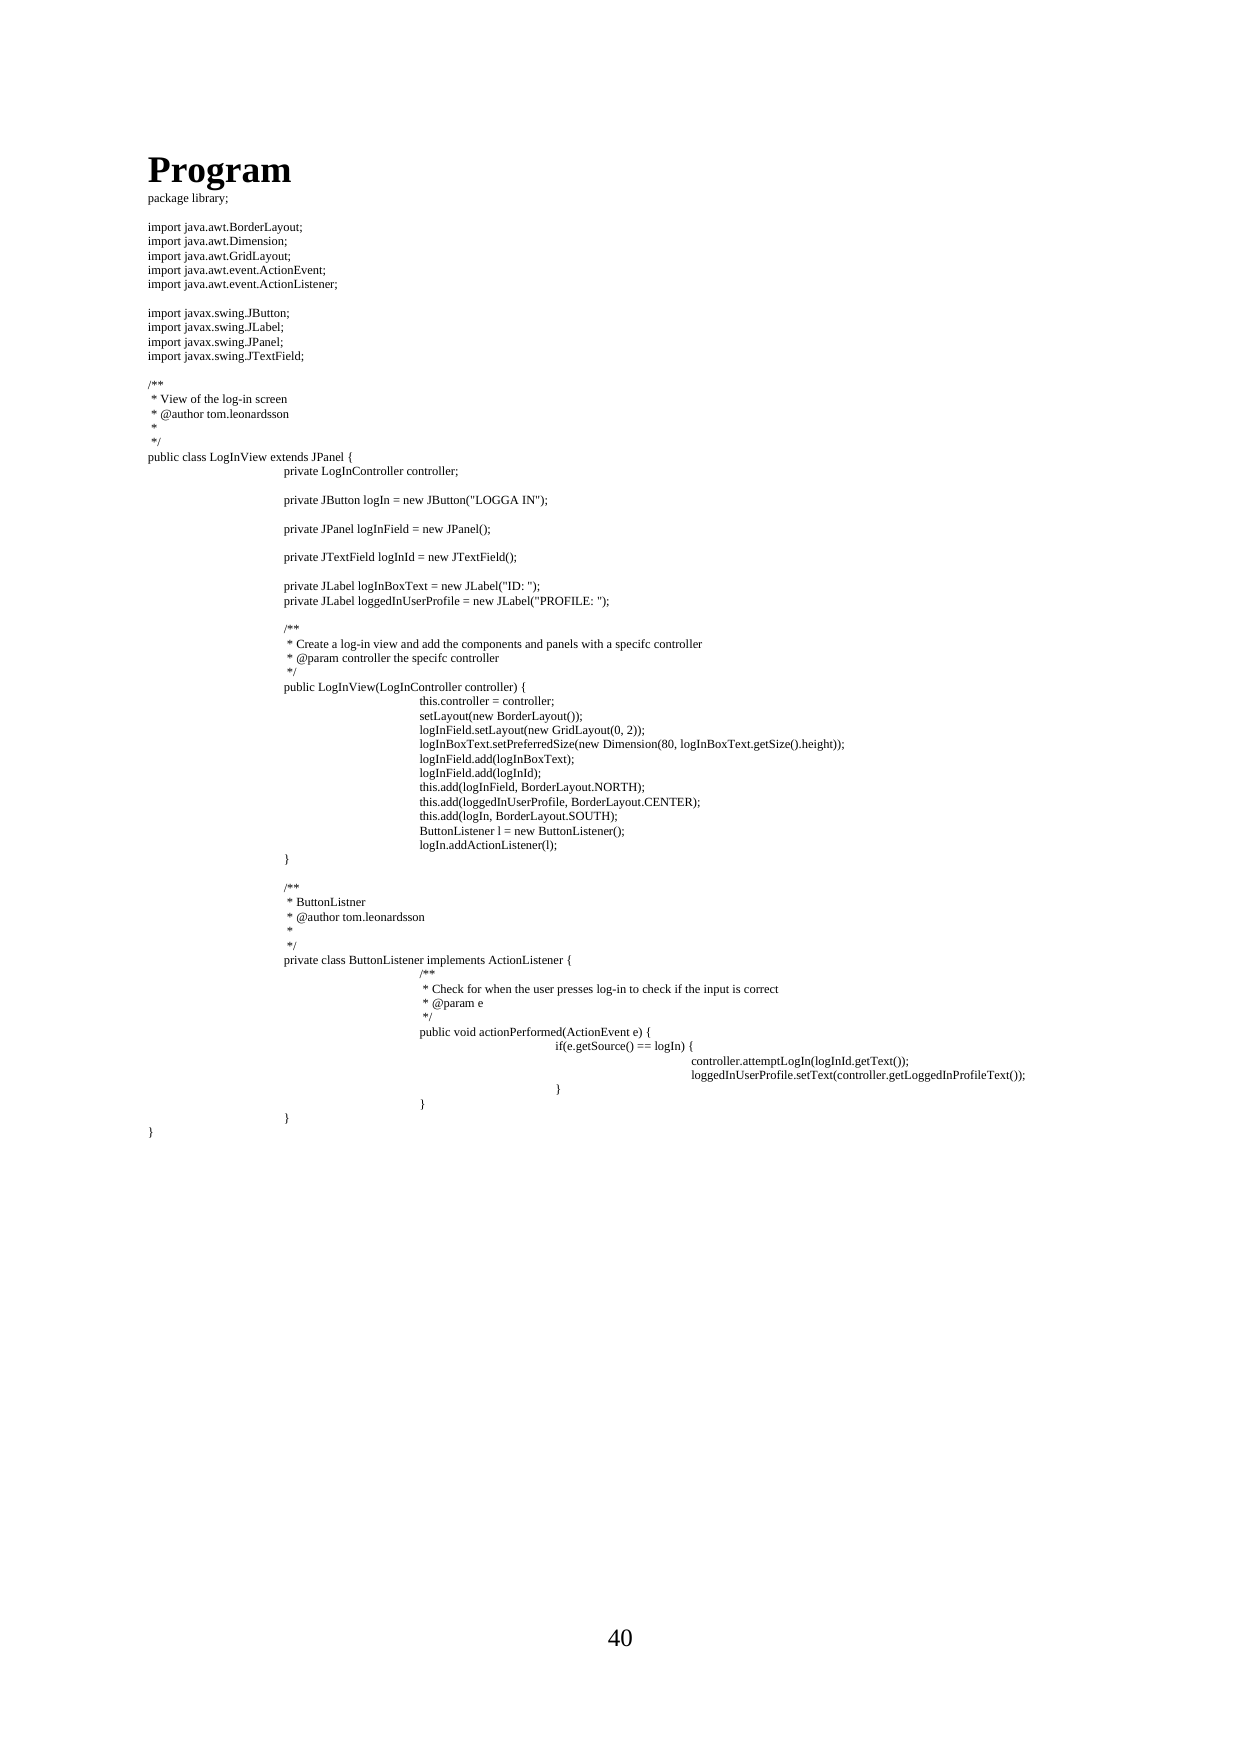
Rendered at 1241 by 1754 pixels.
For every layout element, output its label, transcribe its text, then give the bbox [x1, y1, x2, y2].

text private JLabel logInBoxText = new JLabel("ID: "); [148, 579, 1093, 593]
text } [148, 1096, 1093, 1111]
text logInField.add(logInId); [148, 766, 1093, 780]
text loggedInUserProfile.setText(controller.getLoggedInProfileText()); [148, 1068, 1093, 1082]
text } [148, 852, 1093, 866]
text import javax.swing.JTextField; [148, 349, 1093, 363]
text import java.awt.event.ActionEvent; [148, 263, 1093, 277]
text Program [148, 148, 1093, 191]
text * Check for when the user presses log-in to check if the input is correct [148, 981, 1093, 996]
text package library; [148, 191, 1093, 205]
text } [148, 1125, 1093, 1139]
text logInField.add(logInBoxText); [148, 751, 1093, 766]
text * [148, 924, 1093, 938]
text private JButton logIn = new JButton("LOGGA IN"); [148, 493, 1093, 507]
text public LogInView(LogInController controller) { [148, 679, 1093, 694]
text setLayout(new BorderLayout()); [148, 708, 1093, 723]
text * @author tom.leonardsson [148, 909, 1093, 924]
text * Create a log-in view and add the components and panels with a specifc controller [148, 636, 1093, 651]
text */ [148, 938, 1093, 953]
text controller.attemptLogIn(logInId.getText()); [148, 1053, 1093, 1068]
text import javax.swing.JLabel; [148, 320, 1093, 334]
text /** [148, 881, 1093, 895]
text */ [148, 1010, 1093, 1024]
text public void actionPerformed(ActionEvent e) { [148, 1024, 1093, 1039]
text this.add(logIn, BorderLayout.SOUTH); [148, 809, 1093, 823]
text } [148, 1111, 1093, 1125]
text logInField.setLayout(new GridLayout(0, 2)); [148, 723, 1093, 737]
text import javax.swing.JPanel; [148, 334, 1093, 349]
text /** [148, 622, 1093, 636]
text logIn.addActionListener(l); [148, 838, 1093, 852]
text } [148, 1082, 1093, 1096]
text private JLabel loggedInUserProfile = new JLabel("PROFILE: "); [148, 593, 1093, 608]
text import java.awt.event.ActionListener; [148, 277, 1093, 291]
text * ButtonListner [148, 895, 1093, 909]
text * @param e [148, 996, 1093, 1010]
text import java.awt.BorderLayout; [148, 219, 1093, 234]
text private class ButtonListener implements ActionListener { [148, 953, 1093, 967]
text */ [148, 435, 1093, 449]
text /** [148, 378, 1093, 392]
text private JPanel logInField = new JPanel(); [148, 521, 1093, 536]
text /** [148, 967, 1093, 981]
text */ [148, 665, 1093, 679]
text import java.awt.Dimension; [148, 234, 1093, 248]
text import javax.swing.JButton; [148, 306, 1093, 320]
text * @author tom.leonardsson [148, 406, 1093, 421]
text this.controller = controller; [148, 694, 1093, 708]
text if(e.getSource() == logIn) { [148, 1039, 1093, 1053]
text private LogInController controller; [148, 464, 1093, 478]
text ButtonListener l = new ButtonListener(); [148, 823, 1093, 838]
text public class LogInView extends JPanel { [148, 449, 1093, 464]
text this.add(logInField, BorderLayout.NORTH); [148, 780, 1093, 794]
text * View of the log-in screen [148, 392, 1093, 406]
text * @param controller the specifc controller [148, 651, 1093, 665]
text import java.awt.GridLayout; [148, 248, 1093, 263]
text logInBoxText.setPreferredSize(new Dimension(80, logInBoxText.getSize().height)); [148, 737, 1093, 751]
text * [148, 421, 1093, 435]
text private JTextField logInId = new JTextField(); [148, 550, 1093, 564]
text this.add(loggedInUserProfile, BorderLayout.CENTER); [148, 794, 1093, 809]
